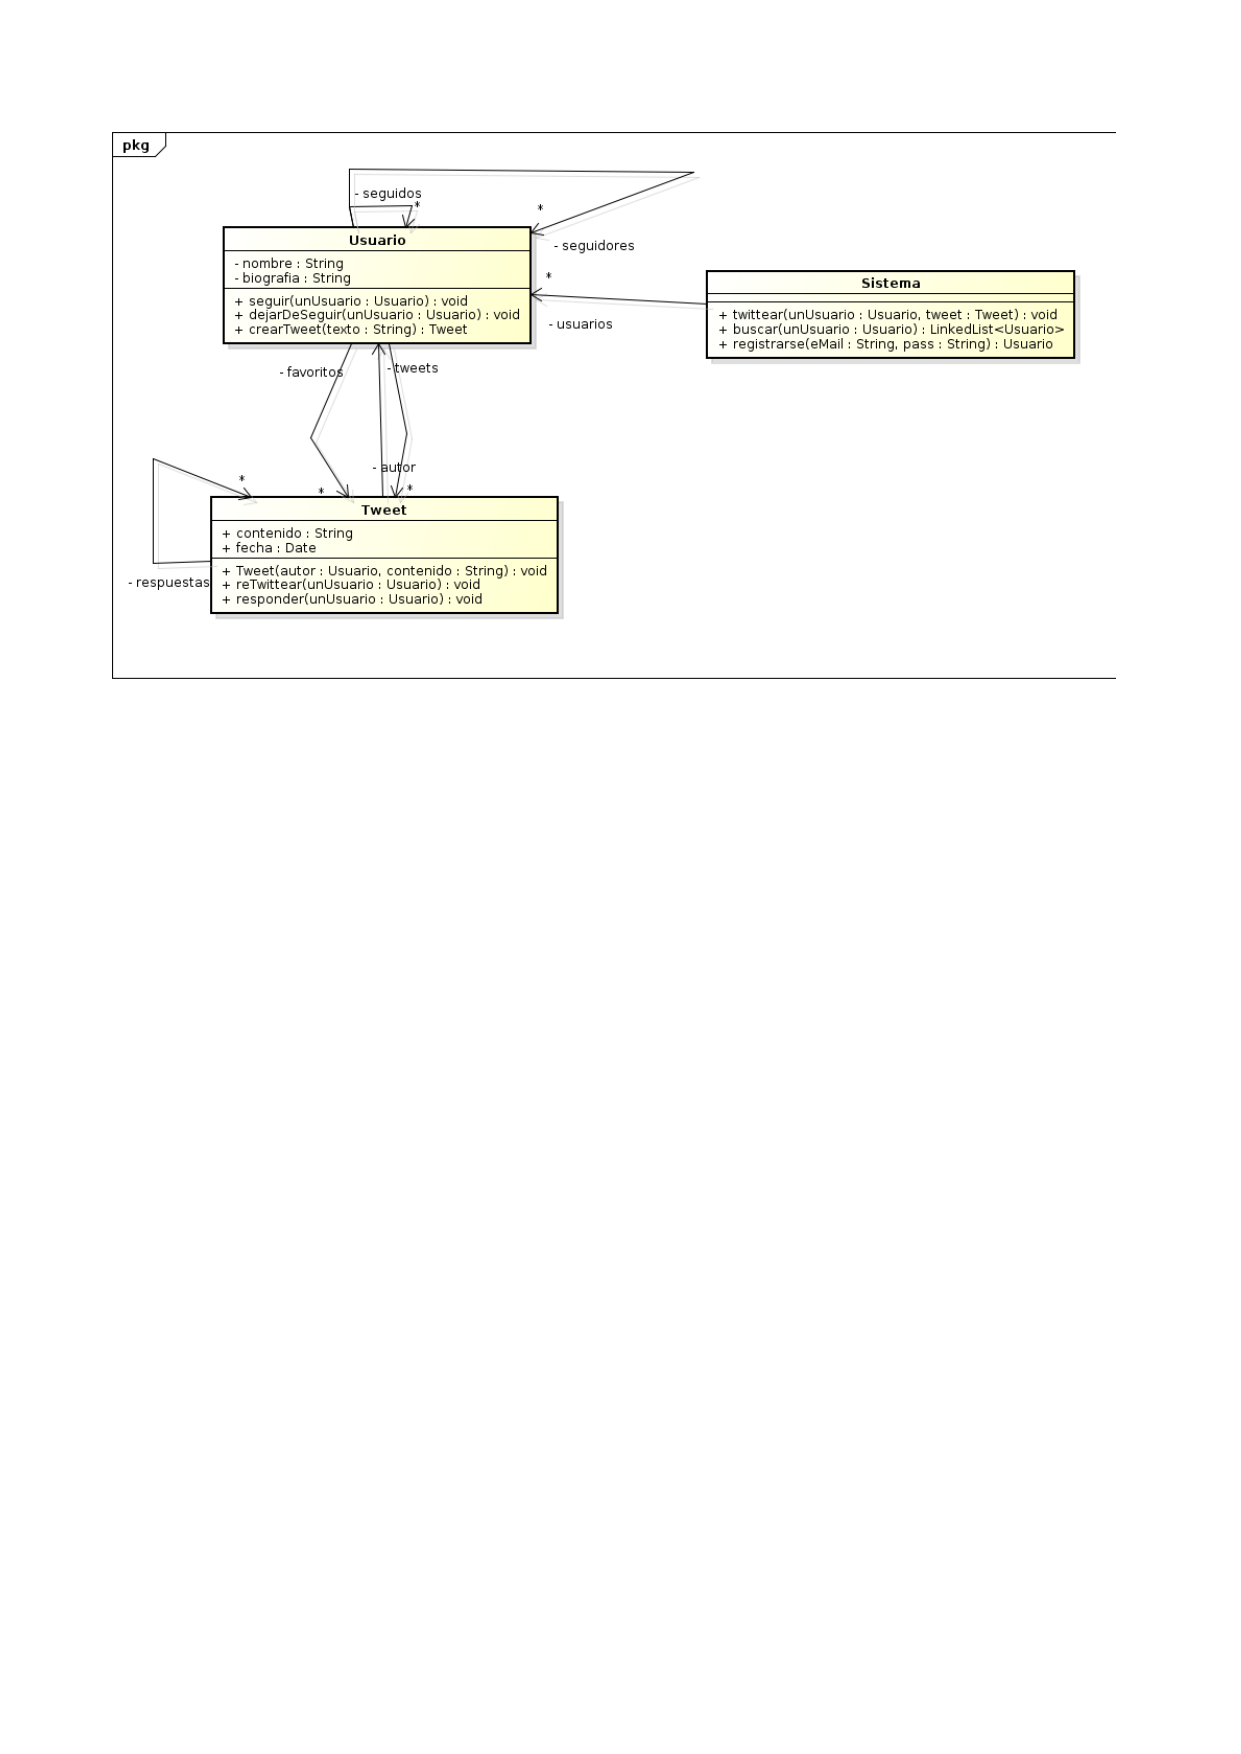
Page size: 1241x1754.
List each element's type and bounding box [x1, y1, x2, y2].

picture [111, 131, 1116, 681]
